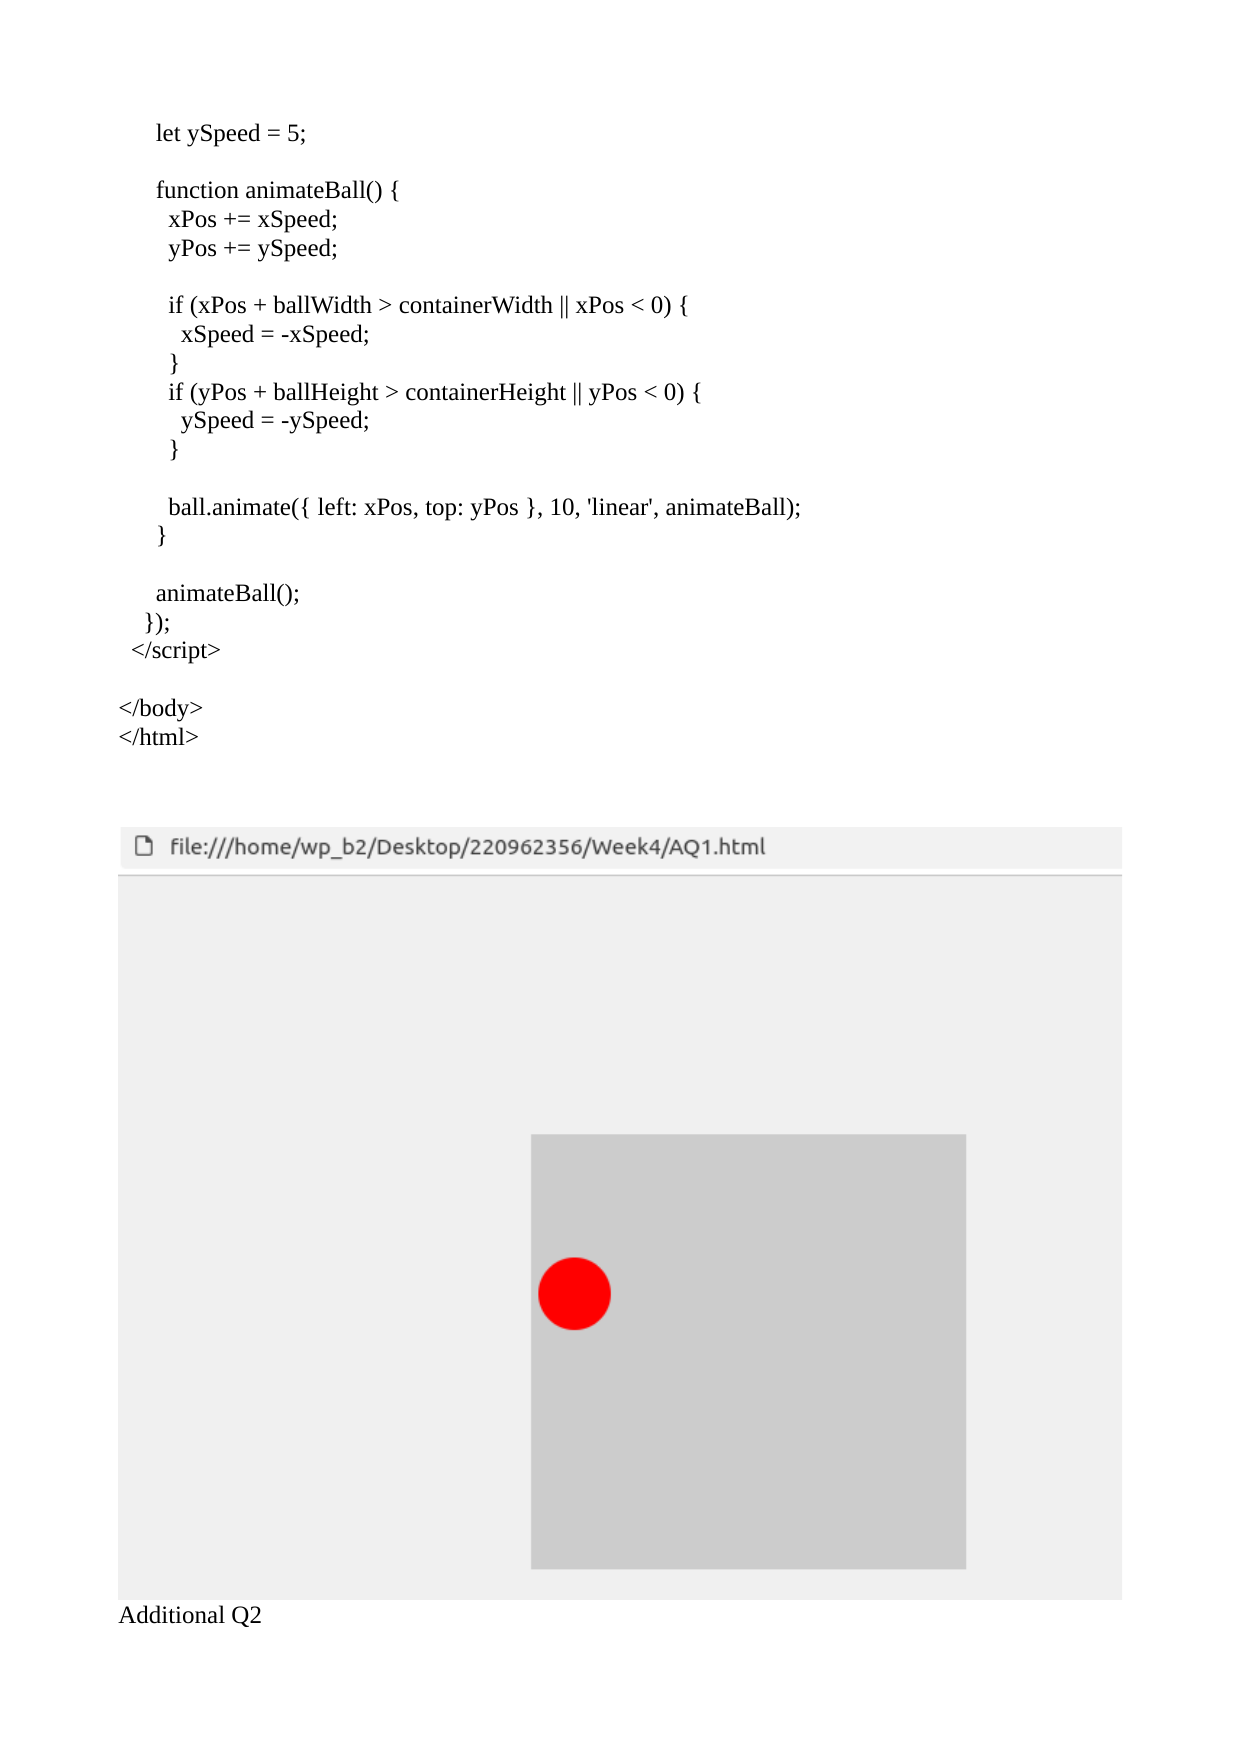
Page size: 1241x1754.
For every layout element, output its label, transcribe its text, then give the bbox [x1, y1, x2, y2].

text let ySpeed = 5; [118, 118, 1122, 147]
picture [118, 827, 1123, 1600]
text } [118, 521, 1122, 549]
text </script> [118, 636, 1122, 664]
text </html> [118, 722, 1122, 751]
text animateBall(); [118, 578, 1122, 607]
text if (yPos + ballHeight > containerHeight || yPos < 0) { [118, 377, 1122, 406]
text if (xPos + ballWidth > containerWidth || xPos < 0) { [118, 291, 1122, 319]
text xSpeed = -xSpeed; [118, 319, 1122, 348]
text Additional Q2 [118, 1600, 1122, 1629]
text }); [118, 607, 1122, 636]
text </body> [118, 693, 1122, 722]
text xPos += xSpeed; [118, 204, 1122, 233]
text ball.animate({ left: xPos, top: yPos }, 10, 'linear', animateBall); [118, 492, 1122, 521]
text [118, 808, 1122, 827]
text } [118, 348, 1122, 377]
text ySpeed = -ySpeed; [118, 406, 1122, 434]
text function animateBall() { [118, 176, 1122, 204]
text } [118, 434, 1122, 463]
text yPos += ySpeed; [118, 233, 1122, 262]
